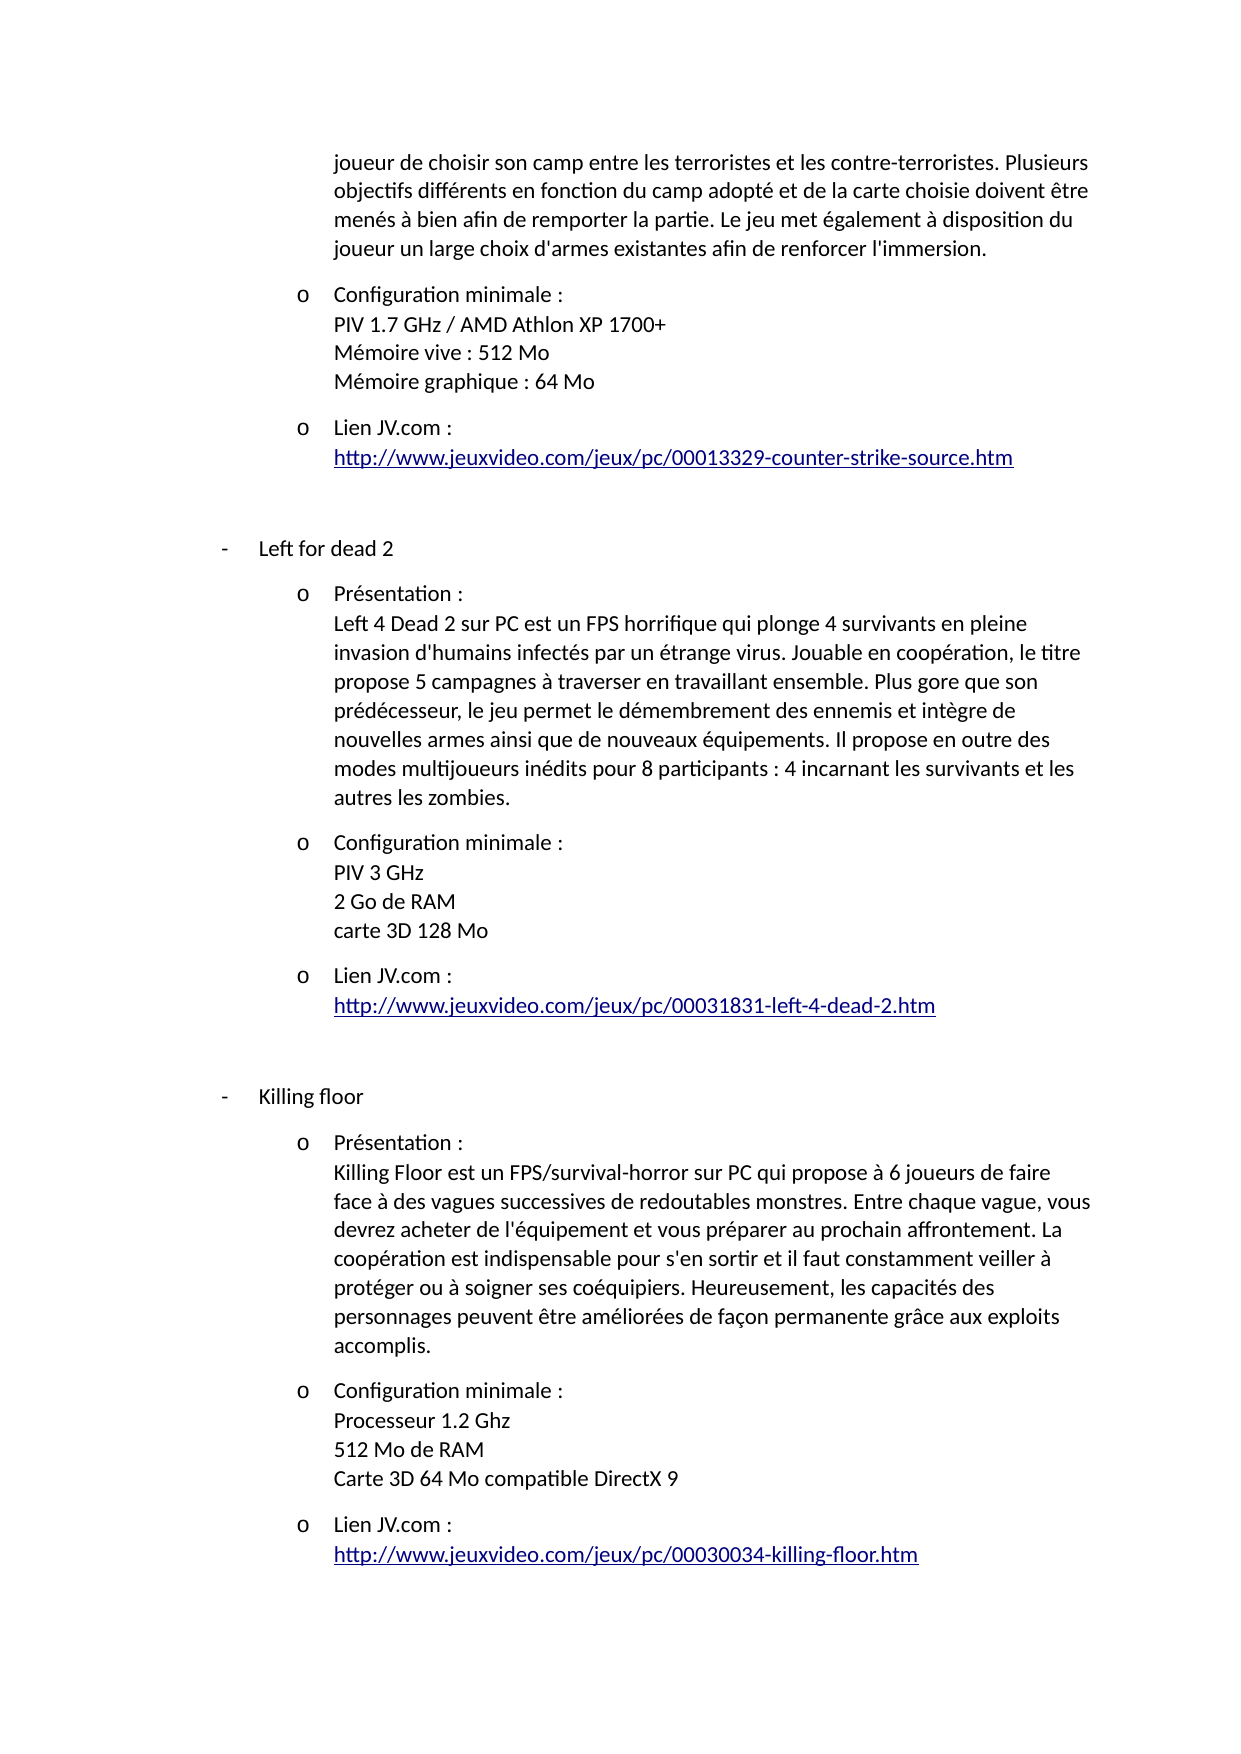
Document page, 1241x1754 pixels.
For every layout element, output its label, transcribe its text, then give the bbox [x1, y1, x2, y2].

list Configuration minimale : PIV 1.7 GHz / AMD Athlon XP 1700+ Mémoire vive : 512 Mo Mémoire graphique : 64 Mo [296, 280, 1093, 395]
list Lien JV.com : http://www.jeuxvideo.com/jeux/pc/00013329-counter-strike-source.htm [296, 413, 1093, 471]
list Left for dead 2 [221, 534, 1093, 562]
list Lien JV.com : http://www.jeuxvideo.com/jeux/pc/00031831-left-4-dead-2.htm [296, 961, 1093, 1019]
list Killing floor [221, 1082, 1093, 1110]
list Lien JV.com : http://www.jeuxvideo.com/jeux/pc/00030034-killing-floor.htm [296, 1510, 1093, 1568]
list Configuration minimale : PIV 3 GHz 2 Go de RAM carte 3D 128 Mo [296, 828, 1093, 944]
list Configuration minimale : Processeur 1.2 Ghz 512 Mo de RAM Carte 3D 64 Mo compatible DirectX 9 [296, 1377, 1093, 1492]
list joueur de choisir son camp entre les terroristes et les contre-terroristes. Plusieurs objectifs différents en fonction du camp adopté et de la carte choisie doivent être menés à bien afin de remporter la partie. Le jeu met également à disposition du joueur un large choix d'armes existantes afin de renforcer l'immersion. [296, 148, 1093, 262]
list Présentation : Killing Floor est un FPS/survival-horror sur PC qui propose à 6 joueurs de faire face à des vagues successives de redoutables monstres. Entre chaque vague, vous devrez acheter de l'équipement et vous préparer au prochain affrontement. La coopération est indispensable pour s'en sortir et il faut constamment veiller à protéger ou à soigner ses coéquipiers. Heureusement, les capacités des personnages peuvent être améliorées de façon permanente grâce aux exploits accomplis. [296, 1128, 1093, 1359]
list Présentation : Left 4 Dead 2 sur PC est un FPS horrifique qui plonge 4 survivants en pleine invasion d'humains infectés par un étrange virus. Jouable en coopération, le titre propose 5 campagnes à traverser en travaillant ensemble. Plus gore que son prédécesseur, le jeu permet le démembrement des ennemis et intègre de nouvelles armes ainsi que de nouveaux équipements. Il propose en outre des modes multijoueurs inédits pour 8 participants : 4 incarnant les survivants et les autres les zombies. [296, 579, 1093, 811]
